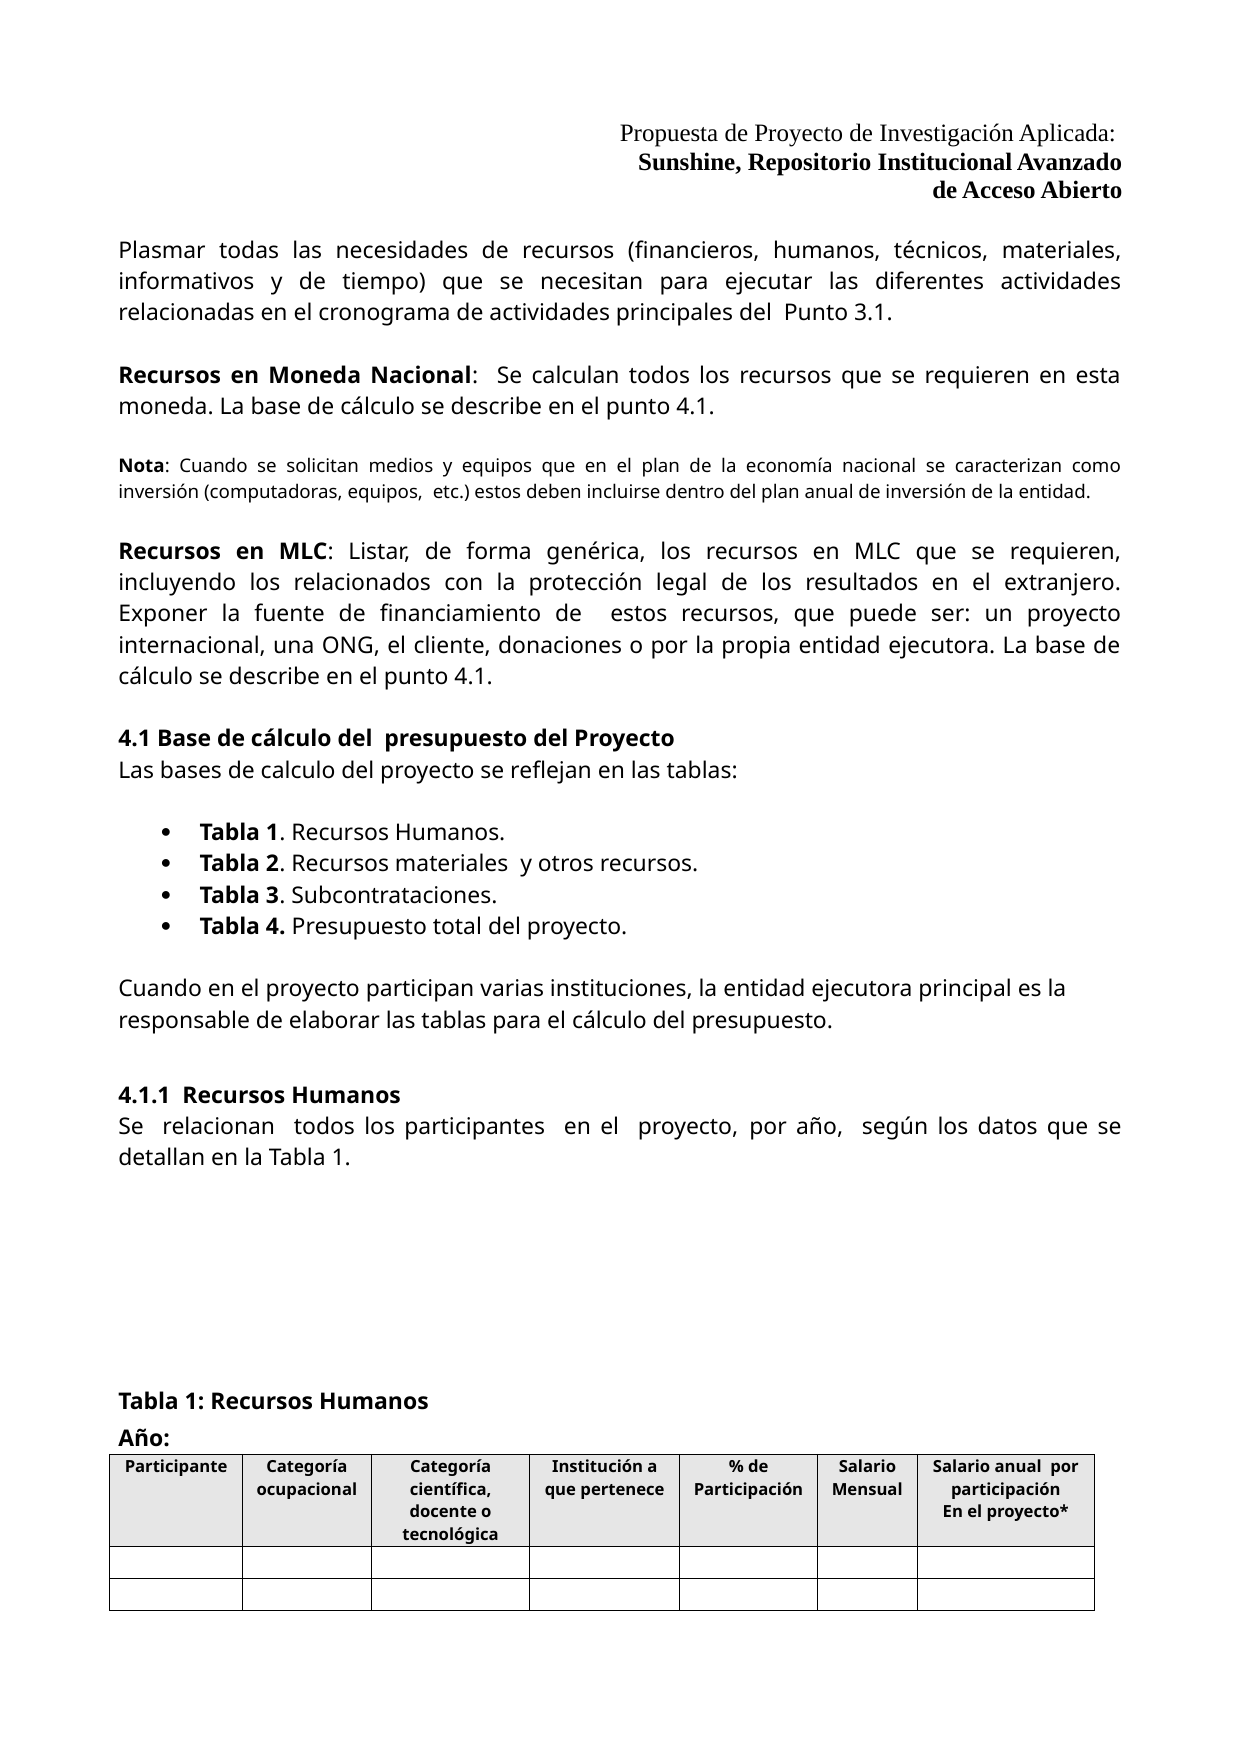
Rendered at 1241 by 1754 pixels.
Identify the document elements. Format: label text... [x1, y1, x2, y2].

table_header Salario Mensual [818, 1455, 917, 1546]
table_cell [818, 1579, 917, 1610]
table_cell [530, 1579, 679, 1610]
table_header Salario anual por participación En el proyecto* [918, 1455, 1094, 1546]
table_cell [110, 1547, 242, 1578]
list Tabla 3. Subcontrataciones. [162, 879, 1122, 910]
table_header Participante [110, 1455, 242, 1546]
table_header Institución a que pertenece [530, 1455, 679, 1546]
table_header Categoría ocupacional [243, 1455, 371, 1546]
text Plasmar todas las necesidades de recursos (financieros, humanos, técnicos, materiales, informativos y de tiempo) que se necesitan para ejecutar las diferentes actividades relacionadas en el cronograma de actividades principales del Punto 3.1. [118, 234, 1122, 328]
table_cell [110, 1579, 242, 1610]
text 4.1 Base de cálculo del presupuesto del Proyecto [118, 722, 1122, 754]
list Tabla 1. Recursos Humanos. [162, 816, 1122, 847]
table_cell [530, 1547, 679, 1578]
text Cuando en el proyecto participan varias instituciones, la entidad ejecutora principal es la responsable de elaborar las tablas para el cálculo del presupuesto. [118, 972, 1122, 1035]
table_cell [918, 1579, 1094, 1610]
text Se relacionan todos los participantes en el proyecto, por año, según los datos que se detallan en la Tabla 1. [118, 1110, 1122, 1172]
table_cell [918, 1547, 1094, 1578]
table_cell [372, 1547, 529, 1578]
table_header % de Participación [680, 1455, 817, 1546]
text Año: [118, 1422, 1122, 1454]
table_cell [243, 1579, 371, 1610]
text Nota: Cuando se solicitan medios y equipos que en el plan de la economía nacional se caracterizan como inversión (computadoras, equipos, etc.) estos deben incluirse dentro del plan anual de inversión de la entidad. [118, 453, 1122, 504]
list Tabla 2. Recursos materiales y otros recursos. [162, 847, 1122, 879]
text 4.1.1 Recursos Humanos [118, 1079, 1122, 1110]
table_cell [818, 1547, 917, 1578]
table_cell [680, 1547, 817, 1578]
table_cell [243, 1547, 371, 1578]
text Recursos en Moneda Nacional: Se calculan todos los recursos que se requieren en esta moneda. La base de cálculo se describe en el punto 4.1. [118, 359, 1122, 421]
table_cell [372, 1579, 529, 1610]
text Las bases de calculo del proyecto se reflejan en las tablas: [118, 754, 1122, 785]
table_cell [680, 1579, 817, 1610]
subtitle Tabla 1: Recursos Humanos [118, 1385, 1122, 1416]
table_header Categoría científica, docente o tecnológica [372, 1455, 529, 1546]
list Tabla 4. Presupuesto total del proyecto. [162, 910, 1122, 941]
text Recursos en MLC: Listar, de forma genérica, los recursos en MLC que se requieren, incluyendo los relacionados con la protección legal de los resultados en el extranjero. Exponer la fuente de financiamiento de estos recursos, que puede ser: un proyecto internacional, una ONG, el cliente, donaciones o por la propia entidad ejecutora. La base de cálculo se describe en el punto 4.1. [118, 535, 1122, 691]
